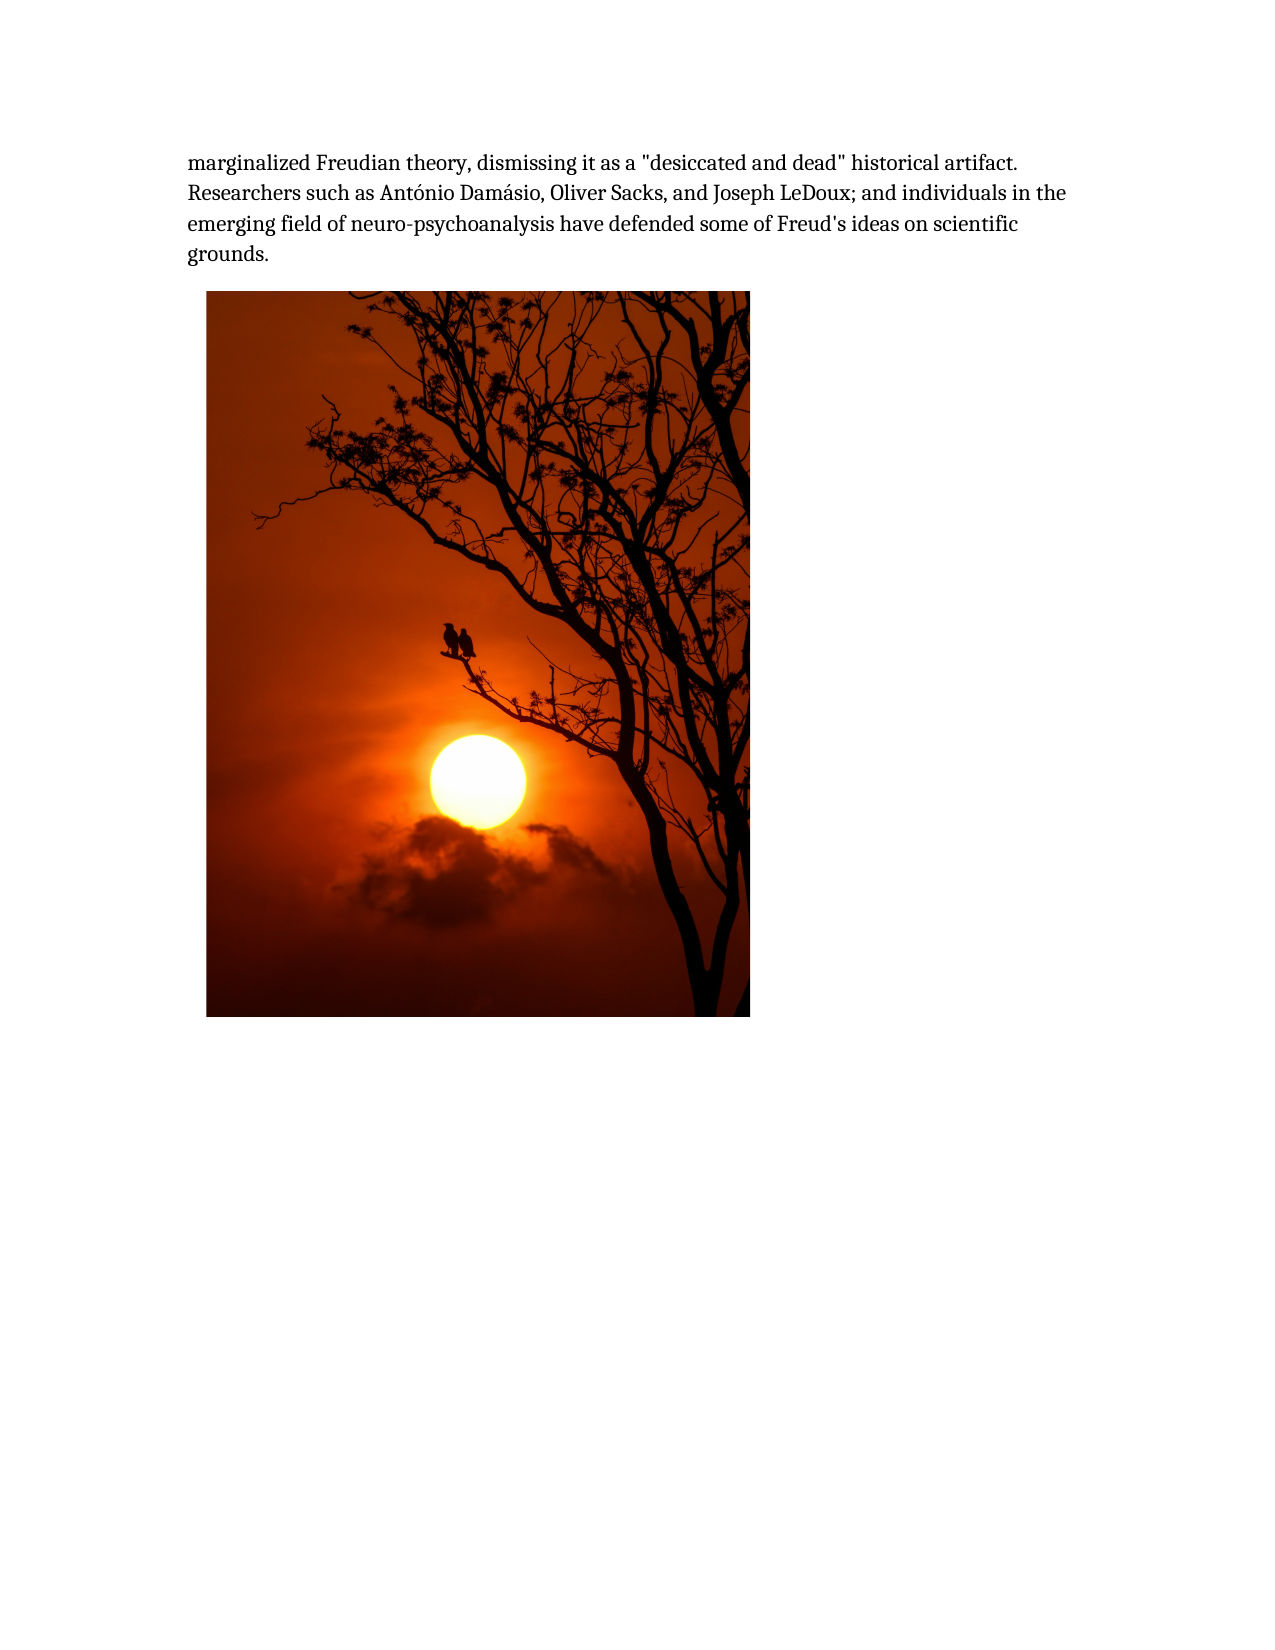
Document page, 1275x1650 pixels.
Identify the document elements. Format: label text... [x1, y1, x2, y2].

text marginalized Freudian theory, dismissing it as a "desiccated and dead" historical artifact. Researchers such as António Damásio, Oliver Sacks, and Joseph LeDoux; and individuals in the emerging field of neuro-psychoanalysis have defended some of Freud's ideas on scientific grounds. [187, 150, 1087, 267]
picture [206, 291, 751, 1017]
